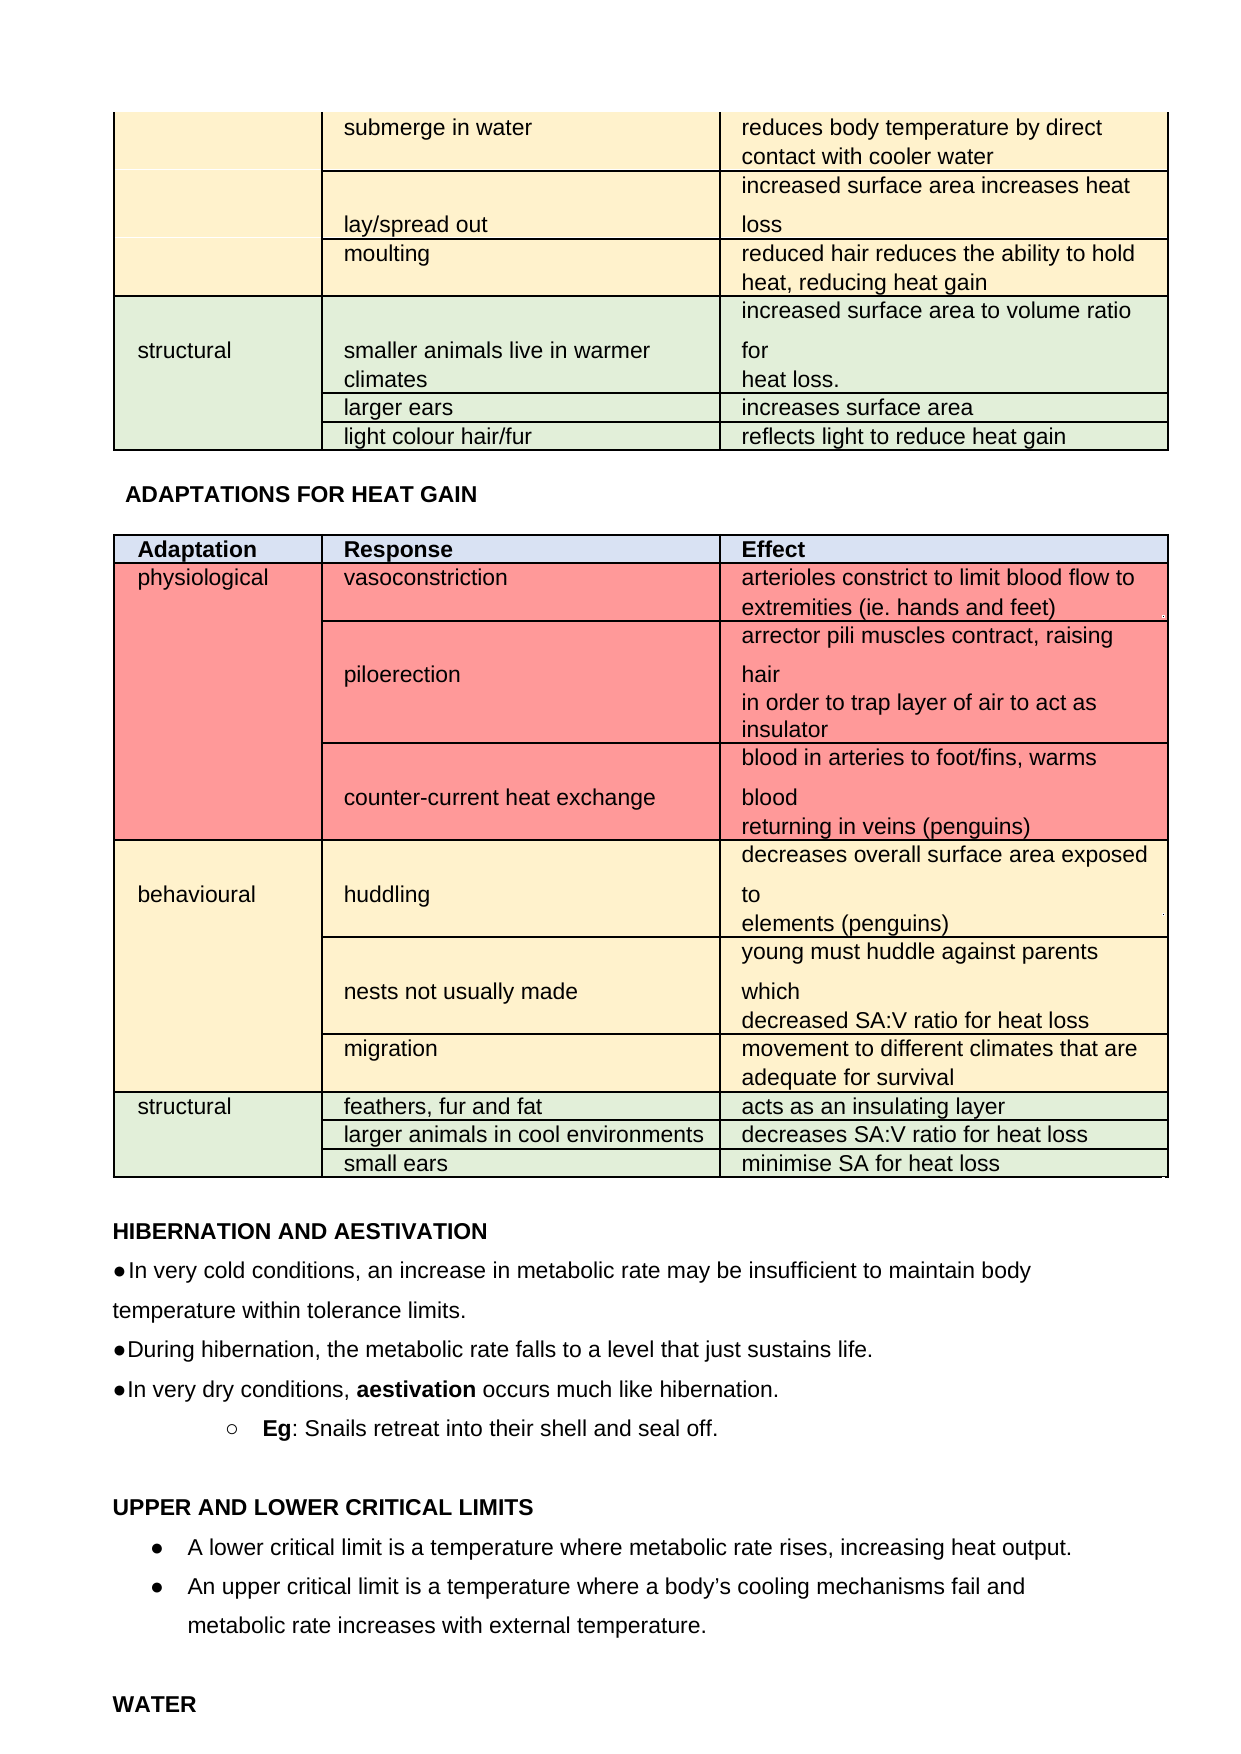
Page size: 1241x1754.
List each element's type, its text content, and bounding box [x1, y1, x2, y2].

table_cell decreased SA:V ratio for heat loss [721, 1004, 1167, 1033]
table_cell [115, 1035, 321, 1062]
table_cell Effect [721, 536, 1167, 562]
table_cell light colour hair/fur [323, 423, 719, 449]
table_cell [115, 363, 321, 392]
table_cell larger ears [323, 394, 719, 421]
table_cell insulator [721, 715, 1167, 742]
table_cell increased surface area increases heat loss [721, 172, 1167, 237]
table_cell counter-current heat exchange [323, 744, 719, 810]
table_cell feathers, fur and fat [323, 1093, 719, 1119]
table_cell reflects light to reduce heat gain [721, 423, 1167, 449]
table_cell [115, 112, 321, 140]
table_cell [115, 423, 321, 449]
table_cell migration [323, 1035, 719, 1062]
table_cell young must huddle against parents which [721, 938, 1167, 1004]
table_cell [115, 266, 321, 295]
table_cell vasoconstriction [323, 564, 719, 591]
table_cell extremities (ie. hands and feet) [721, 591, 1167, 620]
table_cell [114, 508, 322, 534]
table_cell [115, 688, 321, 715]
table_cell small ears [323, 1150, 719, 1176]
table_cell physiological [115, 564, 321, 591]
table_cell arrector pili muscles contract, raising hair [721, 622, 1167, 688]
table_cell larger animals in cool environments [323, 1121, 719, 1148]
table_cell structural [115, 297, 321, 363]
table_cell [323, 140, 719, 169]
table_cell blood in arteries to foot/fins, warms blood [721, 744, 1167, 810]
table_cell [115, 810, 321, 839]
table_cell arterioles constrict to limit blood flow to [721, 564, 1167, 591]
table_cell Adaptation [115, 536, 321, 562]
table_cell lay/spread out [323, 172, 719, 237]
list In very cold conditions, an increase in metabolic rate may be insufficient to maintain body temperature within tolerance limits. [112, 1257, 1158, 1323]
table_cell increases surface area [721, 394, 1167, 421]
table_cell [115, 1150, 321, 1176]
table_cell piloerection [323, 622, 719, 688]
table_cell climates [323, 363, 719, 392]
table_cell [323, 810, 719, 839]
text WATER [112, 1691, 1164, 1718]
table_cell ADAPTATIONS FOR HEAT GAIN [114, 451, 720, 507]
table_cell [115, 140, 321, 169]
table_cell [115, 1121, 321, 1148]
table_cell increased surface area to volume ratio for [721, 297, 1167, 363]
table_cell [115, 907, 321, 936]
table_cell heat loss. [721, 363, 1167, 392]
table_cell huddling [323, 841, 719, 907]
table_cell [323, 1004, 719, 1033]
table_cell [323, 591, 719, 620]
table_cell [323, 688, 719, 715]
table_cell [115, 938, 321, 1004]
list A lower critical limit is a temperature where metabolic rate rises, increasing heat output. [150, 1533, 1164, 1560]
text HIBERNATION AND AESTIVATION [112, 1218, 1164, 1244]
table_cell [323, 266, 719, 295]
table_cell minimise SA for heat loss [721, 1150, 1167, 1176]
table_cell returning in veins (penguins) [721, 810, 1167, 839]
table_cell nests not usually made [323, 938, 719, 1004]
list An upper critical limit is a temperature where a body’s cooling mechanisms fail and metabolic rate increases with external temperature. [150, 1573, 1117, 1639]
table_cell [720, 451, 1168, 507]
table_cell [720, 508, 1168, 534]
table_cell reduces body temperature by direct [721, 112, 1167, 140]
table_cell [323, 907, 719, 936]
table_cell movement to different climates that are [721, 1035, 1167, 1062]
table_cell [323, 1062, 719, 1091]
text UPPER AND LOWER CRITICAL LIMITS [112, 1494, 1164, 1520]
table_cell [115, 715, 321, 742]
table_cell acts as an insulating layer [721, 1093, 1167, 1119]
table_cell heat, reducing heat gain [721, 266, 1167, 295]
table_cell submerge in water [323, 112, 719, 140]
table_cell smaller animals live in warmer [323, 297, 719, 363]
table_cell contact with cooler water [721, 140, 1167, 169]
table_cell [115, 591, 321, 620]
table_cell moulting [323, 240, 719, 266]
table_cell [115, 744, 321, 810]
table_cell [115, 240, 321, 266]
table_cell [323, 715, 719, 742]
table_cell [115, 394, 321, 421]
table_cell reduced hair reduces the ability to hold [721, 240, 1167, 266]
list During hibernation, the metabolic rate falls to a level that just sustains life. [112, 1336, 1164, 1362]
table_cell structural [115, 1093, 321, 1119]
table_cell [115, 1004, 321, 1033]
table_cell in order to trap layer of air to act as [721, 688, 1167, 715]
list In very dry conditions, aestivation occurs much like hibernation. [112, 1376, 1164, 1402]
list Eg: Snails retreat into their shell and seal off. [225, 1415, 1164, 1441]
table_cell Response [323, 536, 719, 562]
table_cell [322, 508, 720, 534]
table_cell decreases SA:V ratio for heat loss [721, 1121, 1167, 1148]
table_cell adequate for survival [721, 1062, 1167, 1091]
table_cell elements (penguins) [721, 907, 1167, 936]
table_cell [115, 622, 321, 688]
table_cell [115, 172, 321, 237]
table_cell behavioural [115, 841, 321, 907]
table_cell decreases overall surface area exposed to [721, 841, 1167, 907]
table_cell [115, 1062, 321, 1091]
